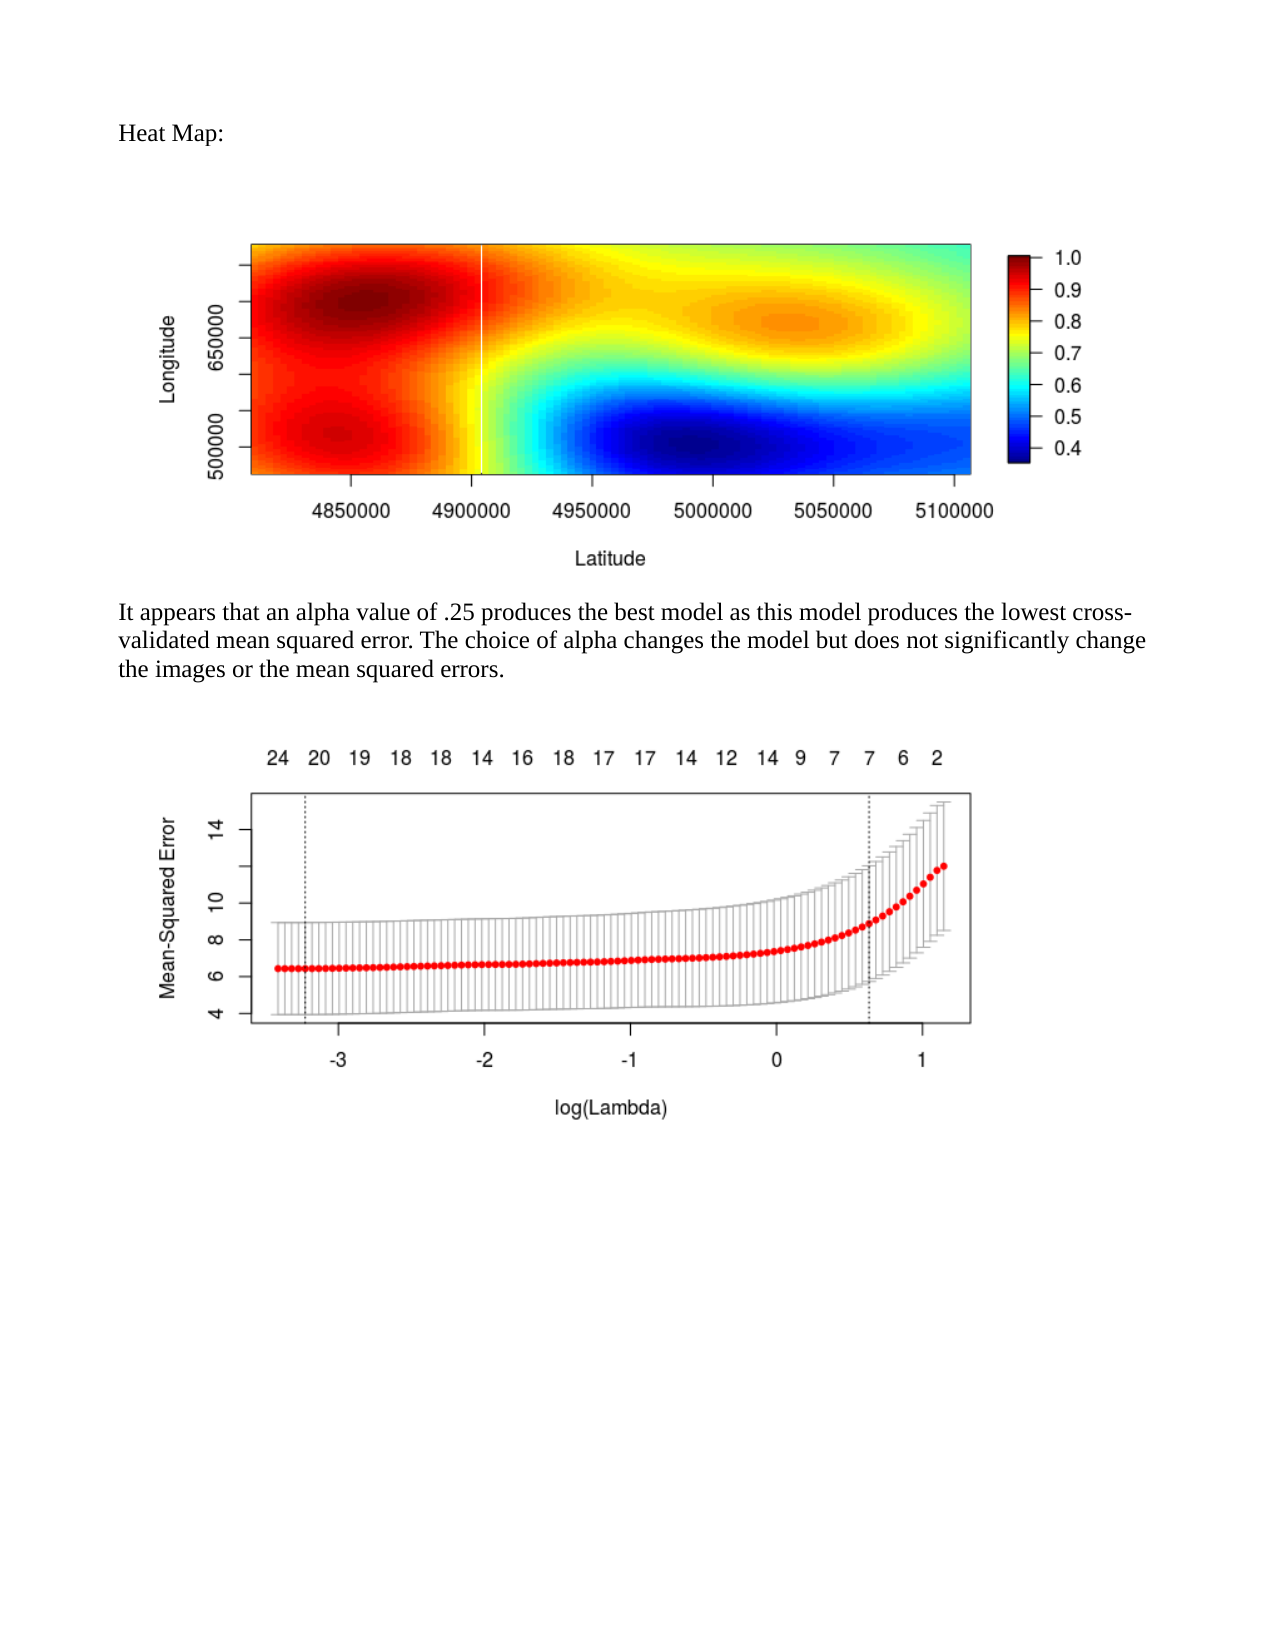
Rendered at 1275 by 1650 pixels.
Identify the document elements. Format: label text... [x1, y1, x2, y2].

picture [153, 696, 1122, 1146]
text It appears that an alpha value of .25 produces the best model as this model produces the lowest cross-validated mean squared error. The choice of alpha changes the model but does not significantly change the images or the mean squared errors. [118, 147, 1157, 683]
picture [153, 146, 1122, 597]
text Heat Map: [118, 118, 1157, 147]
